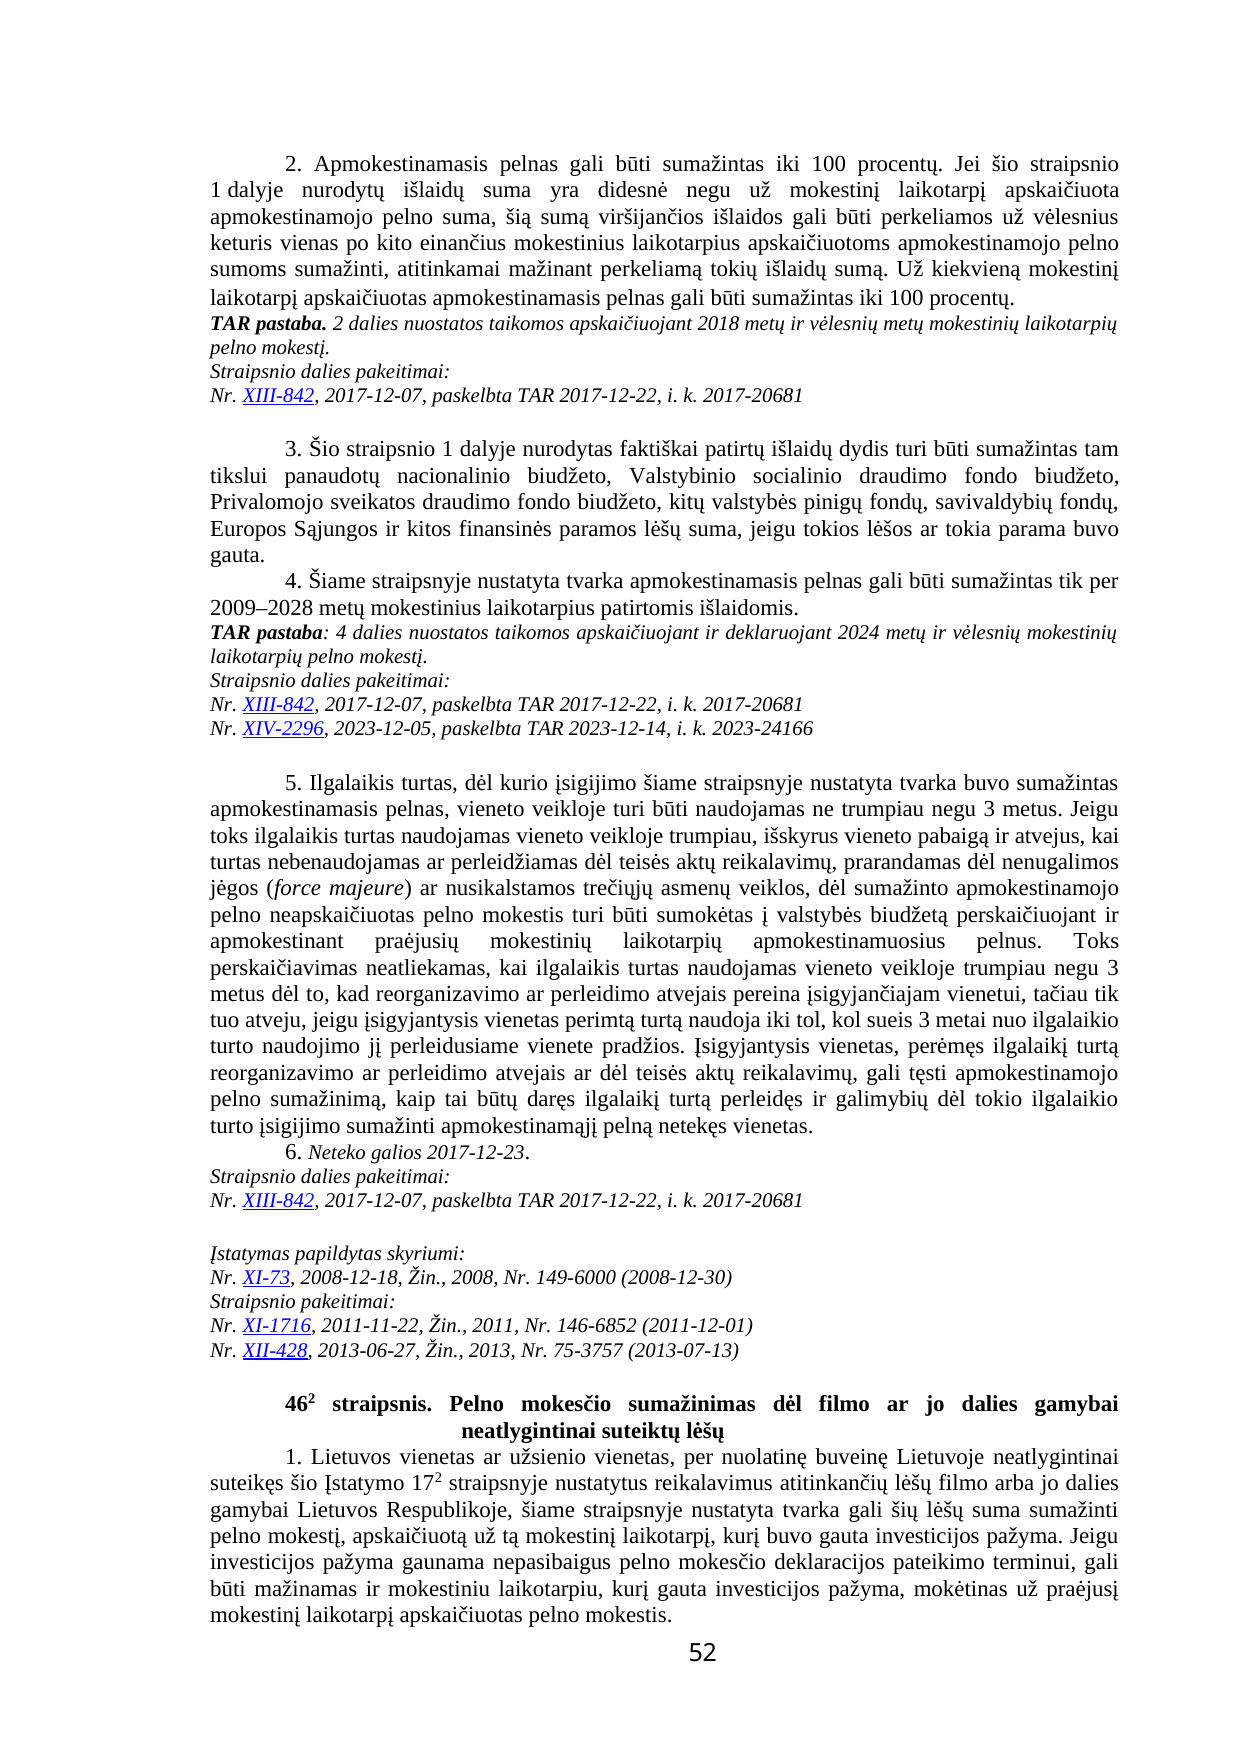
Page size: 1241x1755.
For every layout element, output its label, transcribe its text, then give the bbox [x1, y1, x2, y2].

text Straipsnio dalies pakeitimai: [210, 359, 1120, 383]
text 2. Apmokestinamasis pelnas gali būti sumažintas iki 100 procentų. Jei šio straipsnio 1 dalyje nurodytų išlaidų suma yra didesnė negu už mokestinį laikotarpį apskaičiuota apmokestinamojo pelno suma, šią sumą viršijančios išlaidos gali būti perkeliamos už vėlesnius keturis vienas po kito einančius mokestinius laikotarpius apskaičiuotoms apmokestinamojo pelno sumoms sumažinti, atitinkamai mažinant perkeliamą tokių išlaidų sumą. Už kiekvieną mokestinį laikotarpį apskaičiuotas apmokestinamasis pelnas gali būti sumažintas iki 100 procentų. [210, 150, 1120, 311]
text 5. Ilgalaikis turtas, dėl kurio įsigijimo šiame straipsnyje nustatyta tvarka buvo sumažintas apmokestinamasis pelnas, vieneto veikloje turi būti naudojamas ne trumpiau negu 3 metus. Jeigu toks ilgalaikis turtas naudojamas vieneto veikloje trumpiau, išskyrus vieneto pabaigą ir atvejus, kai turtas nebenaudojamas ar perleidžiamas dėl teisės aktų reikalavimų, prarandamas dėl nenugalimos jėgos (force majeure) ar nusikalstamos trečiųjų asmenų veiklos, dėl sumažinto apmokestinamojo pelno neapskaičiuotas pelno mokestis turi būti sumokėtas į valstybės biudžetą perskaičiuojant ir apmokestinant praėjusių mokestinių laikotarpių apmokestinamuosius pelnus. Toks perskaičiavimas neatliekamas, kai ilgalaikis turtas naudojamas vieneto veikloje trumpiau negu 3 metus dėl to, kad reorganizavimo ar perleidimo atvejais pereina įsigyjančiajam vienetui, tačiau tik tuo atveju, jeigu įsigyjantysis vienetas perimtą turtą naudoja iki tol, kol sueis 3 metai nuo ilgalaikio turto naudojimo jį perleidusiame vienete pradžios. Įsigyjantysis vienetas, perėmęs ilgalaikį turtą reorganizavimo ar perleidimo atvejais ar dėl teisės aktų reikalavimų, gali tęsti apmokestinamojo pelno sumažinimą, kaip tai būtų daręs ilgalaikį turtą perleidęs ir galimybių dėl tokio ilgalaikio turto įsigijimo sumažinti apmokestinamąjį pelną netekęs vienetas. [210, 769, 1120, 1138]
text Nr. XIII-842, 2017-12-07, paskelbta TAR 2017-12-22, i. k. 2017-20681 [210, 383, 1120, 407]
text Nr. XIV-2296, 2023-12-05, paskelbta TAR 2023-12-14, i. k. 2023-24166 [210, 716, 1120, 740]
text TAR pastaba: 4 dalies nuostatos taikomos apskaičiuojant ir deklaruojant 2024 metų ir vėlesnių mokestinių laikotarpių pelno mokestį. [210, 620, 1120, 668]
text Nr. XIII-842, 2017-12-07, paskelbta TAR 2017-12-22, i. k. 2017-20681 [210, 692, 1120, 716]
text Straipsnio pakeitimai: [210, 1289, 1120, 1313]
text Nr. XIII-842, 2017-12-07, paskelbta TAR 2017-12-22, i. k. 2017-20681 [210, 1188, 1120, 1212]
text TAR pastaba. 2 dalies nuostatos taikomos apskaičiuojant 2018 metų ir vėlesnių metų mokestinių laikotarpių pelno mokestį. [210, 311, 1120, 359]
text Nr. XI-1716, 2011-11-22, Žin., 2011, Nr. 146-6852 (2011-12-01) [210, 1313, 1120, 1337]
text Nr. XII-428, 2013-06-27, Žin., 2013, Nr. 75-3757 (2013-07-13) [210, 1337, 1120, 1362]
text Straipsnio dalies pakeitimai: [210, 1164, 1120, 1188]
text 462 straipsnis. Pelno mokesčio sumažinimas dėl filmo ar jo dalies gamybai neatlygintinai suteiktų lėšų [285, 1390, 1120, 1443]
text 4. Šiame straipsnyje nustatyta tvarka apmokestinamasis pelnas gali būti sumažintas tik per 2009–2028 metų mokestinius laikotarpius patirtomis išlaidomis. [210, 567, 1120, 620]
text 6. Neteko galios 2017-12-23. [210, 1138, 1120, 1164]
text 3. Šio straipsnio 1 dalyje nurodytas faktiškai patirtų išlaidų dydis turi būti sumažintas tam tikslui panaudotų nacionalinio biudžeto, Valstybinio socialinio draudimo fondo biudžeto, Privalomojo sveikatos draudimo fondo biudžeto, kitų valstybės pinigų fondų, savivaldybių fondų, Europos Sąjungos ir kitos finansinės paramos lėšų suma, jeigu tokios lėšos ar tokia parama buvo gauta. [210, 436, 1120, 567]
text Įstatymas papildytas skyriumi: [210, 1241, 1120, 1265]
text 1. Lietuvos vienetas ar užsienio vienetas, per nuolatinę buveinę Lietuvoje neatlygintinai suteikęs šio Įstatymo 172 straipsnyje nustatytus reikalavimus atitinkančių lėšų filmo arba jo dalies gamybai Lietuvos Respublikoje, šiame straipsnyje nustatyta tvarka gali šių lėšų suma sumažinti pelno mokestį, apskaičiuotą už tą mokestinį laikotarpį, kurį buvo gauta investicijos pažyma. Jeigu investicijos pažyma gaunama nepasibaigus pelno mokesčio deklaracijos pateikimo terminui, gali būti mažinamas ir mokestiniu laikotarpiu, kurį gauta investicijos pažyma, mokėtinas už praėjusį mokestinį laikotarpį apskaičiuotas pelno mokestis. [210, 1443, 1120, 1627]
text Straipsnio dalies pakeitimai: [210, 668, 1120, 692]
text Nr. XI-73, 2008-12-18, Žin., 2008, Nr. 149-6000 (2008-12-30) [210, 1265, 1120, 1289]
